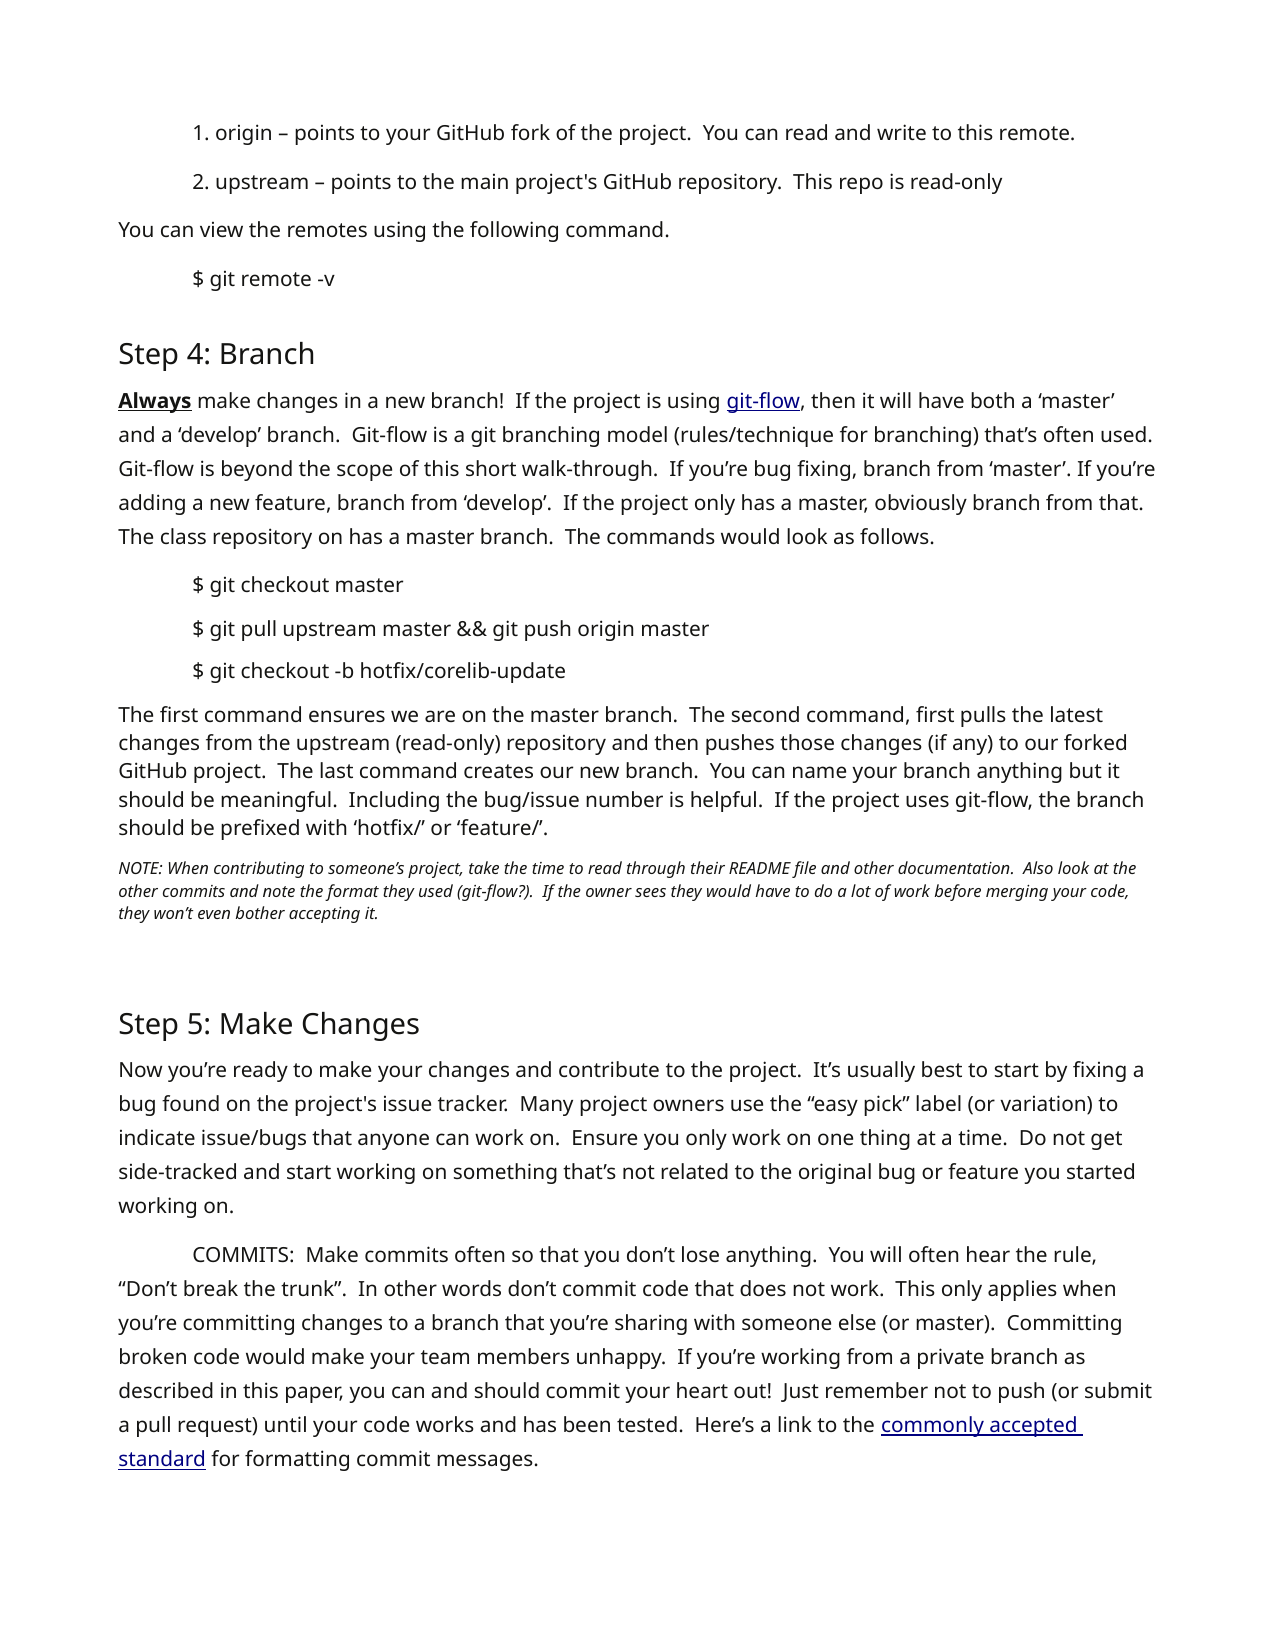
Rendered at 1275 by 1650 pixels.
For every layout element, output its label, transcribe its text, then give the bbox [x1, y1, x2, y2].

text COMMITS: Make commits often so that you don’t lose anything. You will often hear the rule, “Don’t break the trunk”. In other words don’t commit code that does not work. This only applies when you’re committing changes to a branch that you’re sharing with someone else (or master). Committing broken code would make your team members unhappy. If you’re working from a private branch as described in this paper, you can and should commit your heart out! Just remember not to push (or submit a pull request) until your code works and has been tested. Here’s a link to the commonly accepted standard for formatting commit messages. [118, 1240, 1157, 1473]
text Now you’re ready to make your changes and contribute to the project. It’s usually best to start by fixing a bug found on the project's issue tracker. Many project owners use the “easy pick” label (or variation) to indicate issue/bugs that anyone can work on. Ensure you only work on one thing at a time. Do not get side-tracked and start working on something that’s not related to the original bug or feature you started working on. [118, 1055, 1157, 1220]
text Always make changes in a new branch! If the project is using git-flow, then it will have both a ‘master’ and a ‘develop’ branch. Git-flow is a git branching model (rules/technique for branching) that’s often used. Git-flow is beyond the scope of this short walk-through. If you’re bug fixing, branch from ‘master’. If you’re adding a new feature, branch from ‘develop’. If the project only has a master, obviously branch from that. The class repository on has a master branch. The commands would look as follows. [118, 386, 1157, 550]
subtitle Step 4: Branch [118, 333, 1157, 373]
text $ git checkout -b hotfix/corelib-update [118, 657, 1157, 685]
text 2. upstream – points to the main project's GitHub repository. This repo is read-only [118, 167, 1157, 195]
text $ git checkout master [118, 571, 1157, 599]
text NOTE: When contributing to someone’s project, take the time to read through their README file and other documentation. Also look at the other commits and note the format they used (git-flow?). If the owner sees they would have to do a lot of work before merging your code, they won’t even bother accepting it. [118, 856, 1157, 924]
text $ git pull upstream master && git push origin master [118, 614, 1157, 642]
subtitle Step 5: Make Changes [118, 1003, 1157, 1043]
text You can view the remotes using the following command. [118, 215, 1157, 244]
text 1. origin – points to your GitHub fork of the project. You can read and write to this remote. [118, 118, 1157, 147]
text $ git remote -v [118, 264, 1157, 292]
text The first command ensures we are on the master branch. The second command, first pulls the latest changes from the upstream (read-only) repository and then pushes those changes (if any) to our forked GitHub project. The last command creates our new branch. You can name your branch anything but it should be meaningful. Including the bug/issue number is helpful. If the project uses git-flow, the branch should be prefixed with ‘hotfix/’ or ‘feature/’. [118, 700, 1157, 842]
